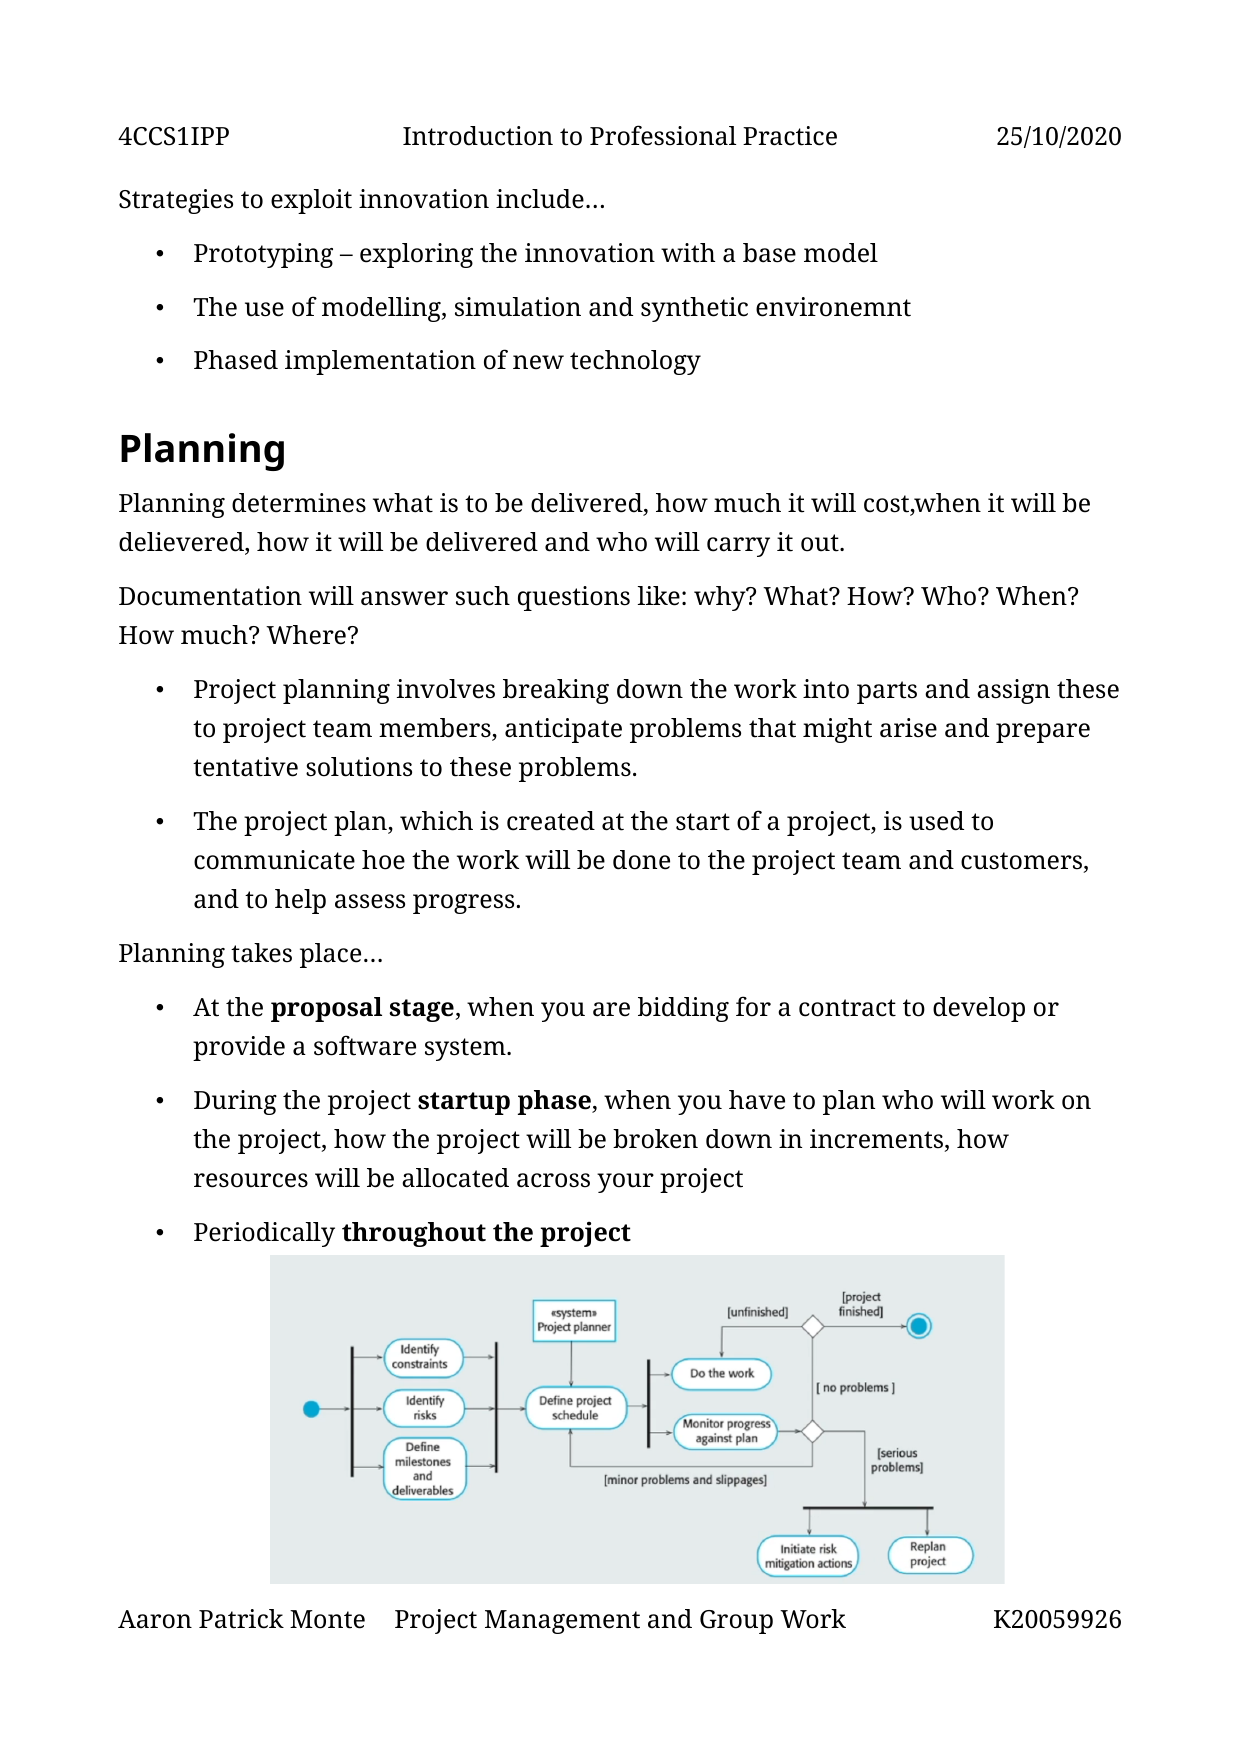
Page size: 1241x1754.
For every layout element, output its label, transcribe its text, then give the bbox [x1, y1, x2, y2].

picture [270, 1255, 1005, 1584]
text Planning determines what is to be delivered, how much it will cost,when it will be delievered, how it will be delivered and who will carry it out. [118, 486, 1122, 559]
list Periodically throughout the project [156, 1214, 1122, 1249]
list Prototyping – exploring the innovation with a base model [156, 235, 1122, 269]
list Project planning involves breaking down the work into parts and assign these to project team members, anticipate problems that might arise and prepare tentative solutions to these problems. [156, 672, 1122, 784]
list The project plan, which is created at the start of a project, is used to communicate hoe the work will be done to the project team and customers, and to help assess progress. [156, 804, 1122, 916]
list Phased implementation of new technology [156, 343, 1122, 377]
text Strategies to exploit innovation include… [118, 182, 1122, 216]
text Planning takes place… [118, 936, 1122, 970]
list The use of modelling, simulation and synthetic environemnt [156, 289, 1122, 323]
list At the proposal stage, when you are bidding for a contract to develop or provide a software system. [156, 989, 1122, 1063]
text Documentation will answer such questions like: why? What? How? Who? When? How much? Where? [118, 579, 1122, 652]
list During the project startup phase, when you have to plan who will work on the project, how the project will be broken down in increments, how resources will be allocated across your project [156, 1082, 1122, 1195]
subtitle Planning [118, 422, 1122, 473]
